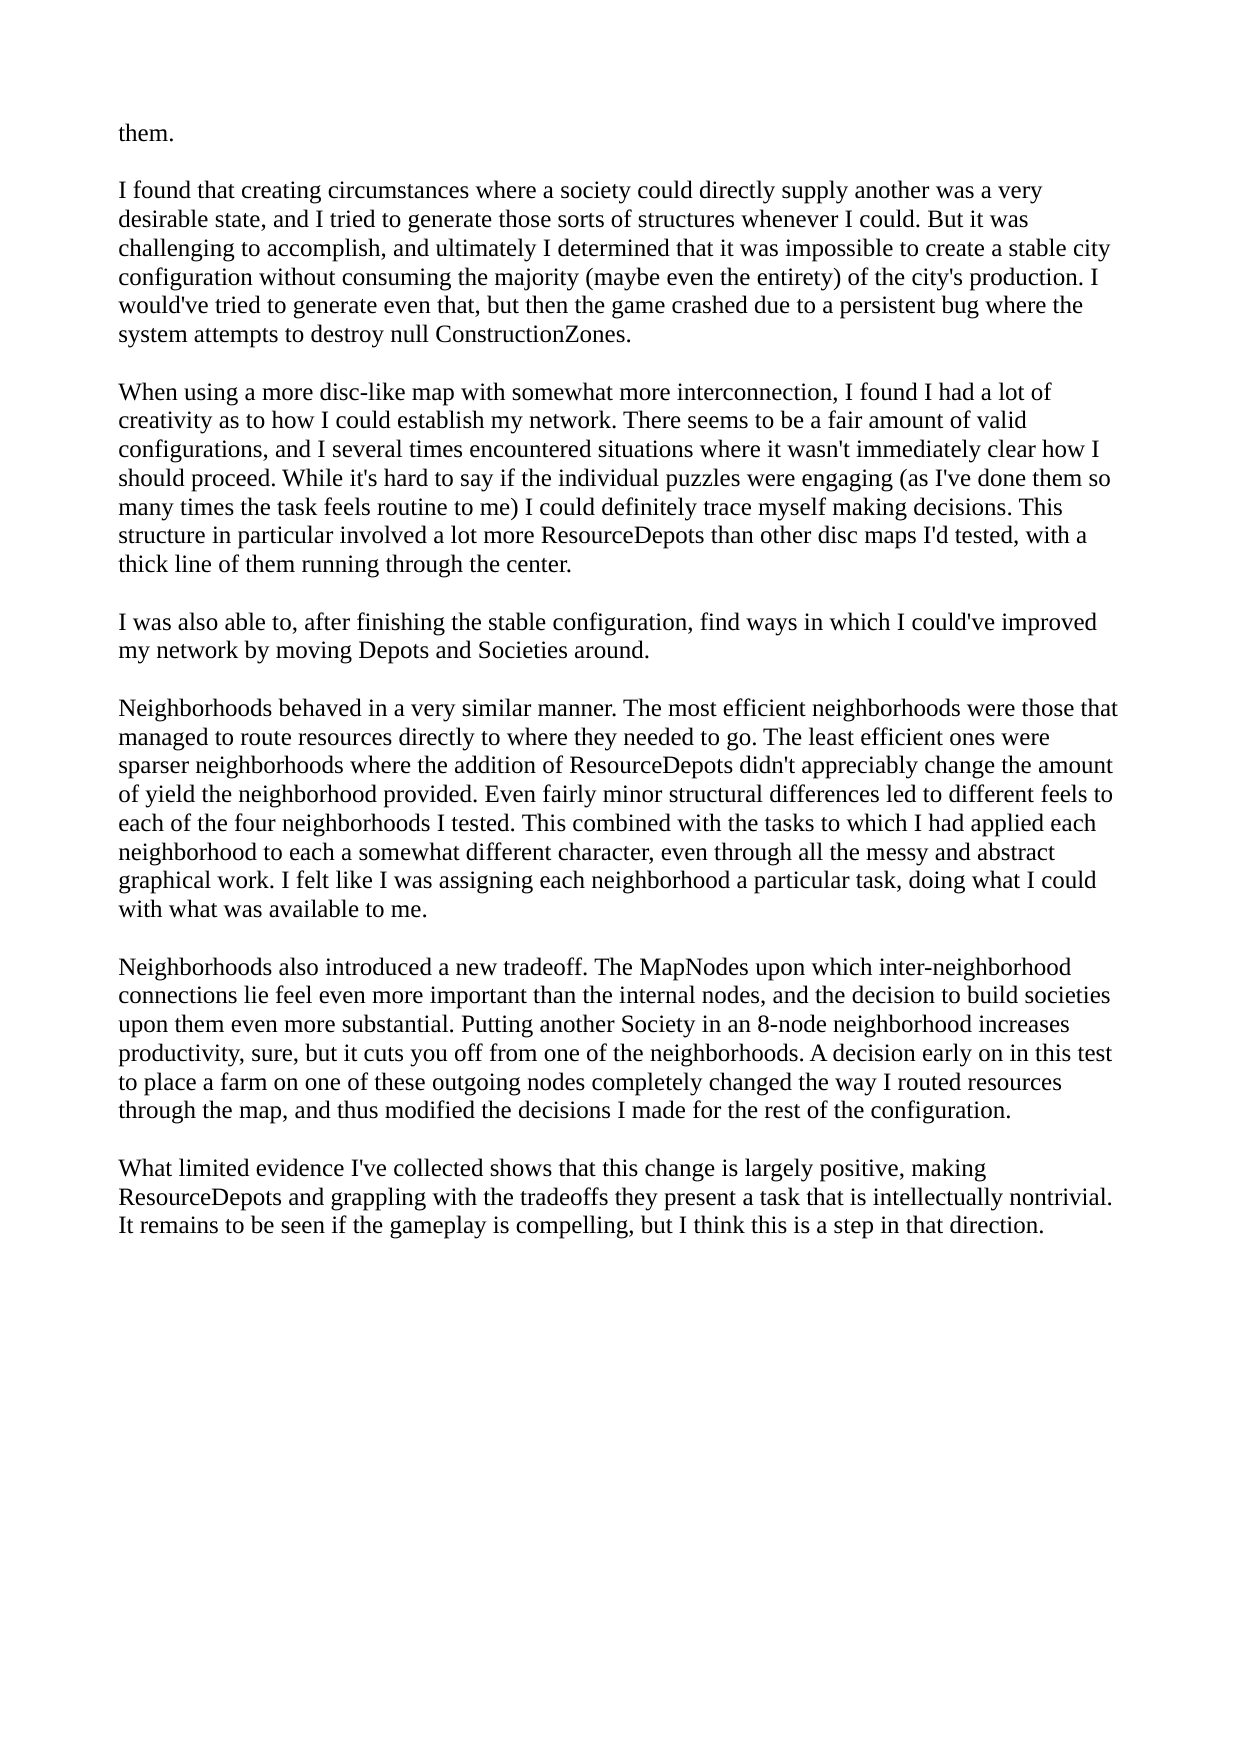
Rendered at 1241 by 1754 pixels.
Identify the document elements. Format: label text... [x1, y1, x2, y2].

text What limited evidence I've collected shows that this change is largely positive, making ResourceDepots and grappling with the tradeoffs they present a task that is intellectually nontrivial. It remains to be seen if the gameplay is compelling, but I think this is a step in that direction. [118, 1153, 1122, 1239]
text When using a more disc-like map with somewhat more interconnection, I found I had a lot of creativity as to how I could establish my network. There seems to be a fair amount of valid configurations, and I several times encountered situations where it wasn't immediately clear how I should proceed. While it's hard to say if the individual puzzles were engaging (as I've done them so many times the task feels routine to me) I could definitely trace myself making decisions. This structure in particular involved a lot more ResourceDepots than other disc maps I'd tested, with a thick line of them running through the center. [118, 377, 1122, 578]
text Neighborhoods also introduced a new tradeoff. The MapNodes upon which inter-neighborhood connections lie feel even more important than the internal nodes, and the decision to build societies upon them even more substantial. Putting another Society in an 8-node neighborhood increases productivity, sure, but it cuts you off from one of the neighborhoods. A decision early on in this test to place a farm on one of these outgoing nodes completely changed the way I routed resources through the map, and thus modified the decisions I made for the rest of the configuration. [118, 952, 1122, 1124]
text them. [118, 118, 1122, 147]
text I was also able to, after finishing the stable configuration, find ways in which I could've improved my network by moving Depots and Societies around. [118, 607, 1122, 664]
text Neighborhoods behaved in a very similar manner. The most efficient neighborhoods were those that managed to route resources directly to where they needed to go. The least efficient ones were sparser neighborhoods where the addition of ResourceDepots didn't appreciably change the amount of yield the neighborhood provided. Even fairly minor structural differences led to different feels to each of the four neighborhoods I tested. This combined with the tasks to which I had applied each neighborhood to each a somewhat different character, even through all the messy and abstract graphical work. I felt like I was assigning each neighborhood a particular task, doing what I could with what was available to me. [118, 693, 1122, 923]
text I found that creating circumstances where a society could directly supply another was a very desirable state, and I tried to generate those sorts of structures whenever I could. But it was challenging to accomplish, and ultimately I determined that it was impossible to create a stable city configuration without consuming the majority (maybe even the entirety) of the city's production. I would've tried to generate even that, but then the game crashed due to a persistent bug where the system attempts to destroy null ConstructionZones. [118, 176, 1122, 348]
